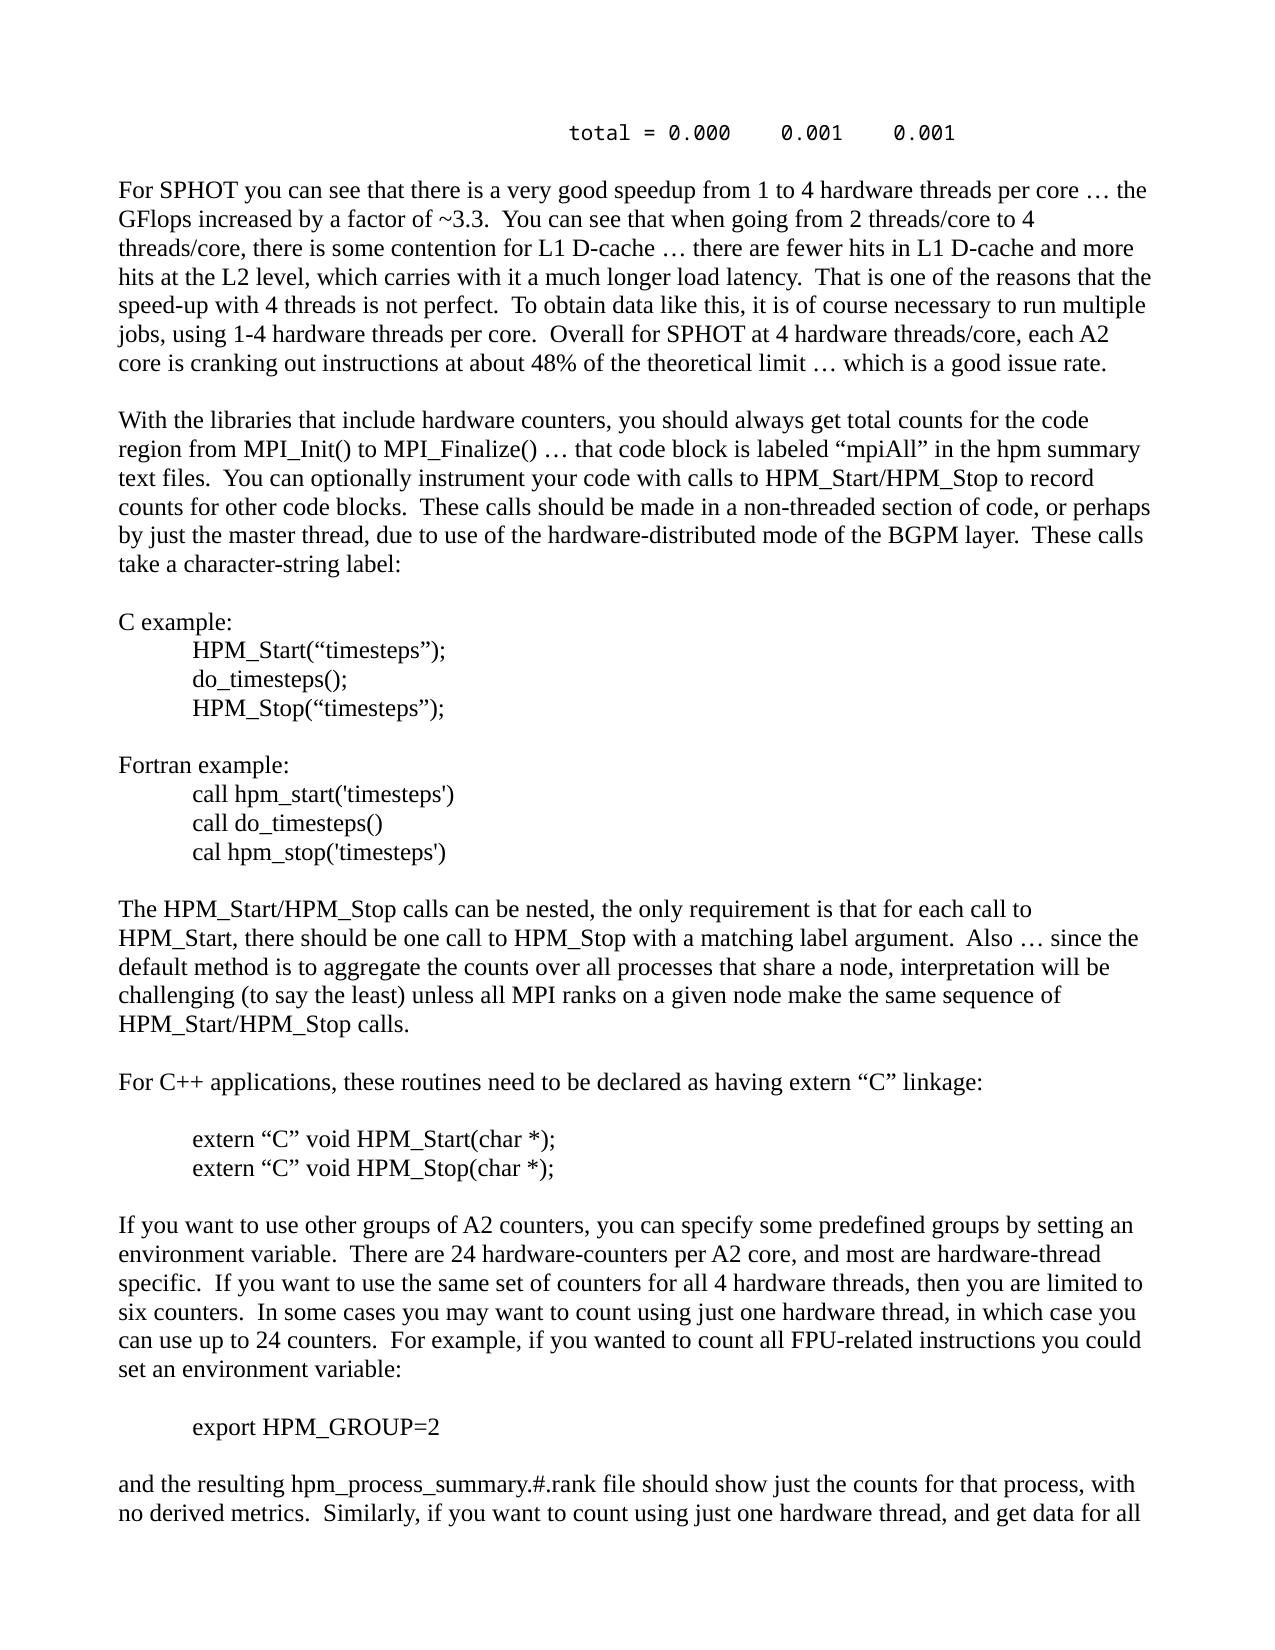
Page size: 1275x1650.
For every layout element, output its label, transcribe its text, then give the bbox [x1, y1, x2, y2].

text cal hpm_stop('timesteps') [118, 837, 1157, 865]
text HPM_Start(“timesteps”); [118, 635, 1157, 664]
text extern “C” void HPM_Start(char *); [118, 1124, 1157, 1153]
text extern “C” void HPM_Stop(char *); [118, 1153, 1157, 1182]
text If you want to use other groups of A2 counters, you can specify some predefined groups by setting an environment variable. There are 24 hardware-counters per A2 core, and most are hardware-thread specific. If you want to use the same set of counters for all 4 hardware threads, then you are limited to six counters. In some cases you may want to count using just one hardware thread, in which case you can use up to 24 counters. For example, if you wanted to count all FPU-related instructions you could set an environment variable: [118, 1210, 1157, 1383]
text For C++ applications, these routines need to be declared as having extern “C” linkage: [118, 1067, 1157, 1095]
text With the libraries that include hardware counters, you should always get total counts for the code region from MPI_Init() to MPI_Finalize() … that code block is labeled “mpiAll” in the hpm summary text files. You can optionally instrument your code with calls to HPM_Start/HPM_Stop to record counts for other code blocks. These calls should be made in a non-threaded section of code, or perhaps by just the master thread, due to use of the hardware-distributed mode of the BGPM layer. These calls take a character-string label: [118, 405, 1157, 578]
text total = 0.000 0.001 0.001 [118, 118, 1157, 147]
text HPM_Stop(“timesteps”); [118, 693, 1157, 722]
text do_timesteps(); [118, 664, 1157, 693]
text call do_timesteps() [118, 808, 1157, 837]
text C example: [118, 607, 1157, 635]
text The HPM_Start/HPM_Stop calls can be nested, the only requirement is that for each call to HPM_Start, there should be one call to HPM_Stop with a matching label argument. Also … since the default method is to aggregate the counts over all processes that share a node, interpretation will be challenging (to say the least) unless all MPI ranks on a given node make the same sequence of HPM_Start/HPM_Stop calls. [118, 894, 1157, 1038]
text Fortran example: [118, 750, 1157, 779]
text export HPM_GROUP=2 [118, 1412, 1157, 1440]
text For SPHOT you can see that there is a very good speedup from 1 to 4 hardware threads per core … the GFlops increased by a factor of ~3.3. You can see that when going from 2 threads/core to 4 threads/core, there is some contention for L1 D-cache … there are fewer hits in L1 D-cache and more hits at the L2 level, which carries with it a much longer load latency. That is one of the reasons that the speed-up with 4 threads is not perfect. To obtain data like this, it is of course necessary to run multiple jobs, using 1-4 hardware threads per core. Overall for SPHOT at 4 hardware threads/core, each A2 core is cranking out instructions at about 48% of the theoretical limit … which is a good issue rate. [118, 175, 1157, 377]
text call hpm_start('timesteps') [118, 779, 1157, 808]
text and the resulting hpm_process_summary.#.rank file should show just the counts for that process, with no derived metrics. Similarly, if you want to count using just one hardware thread, and get data for all [118, 1469, 1157, 1527]
